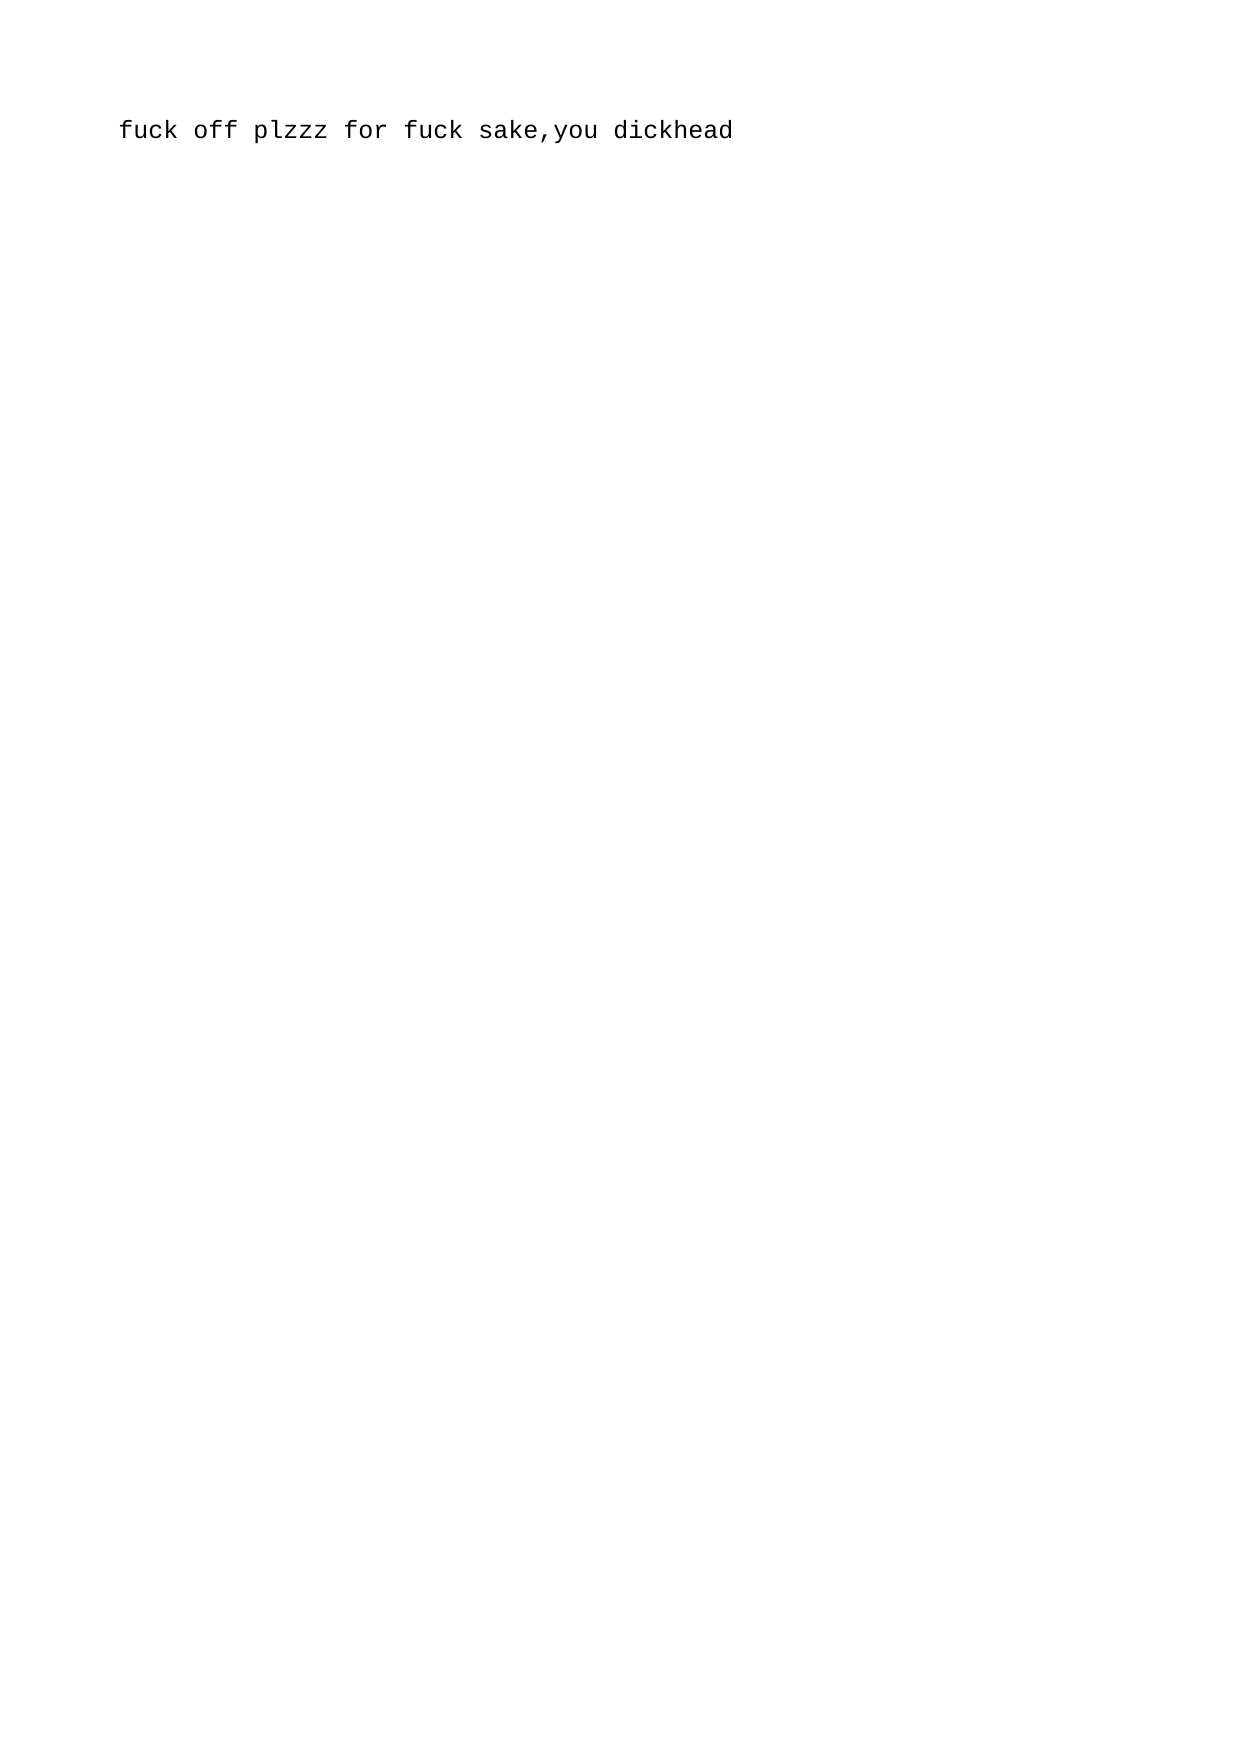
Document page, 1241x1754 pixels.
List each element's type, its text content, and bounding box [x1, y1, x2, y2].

text fuck off plzzz for fuck sake,you dickhead [118, 118, 1122, 146]
